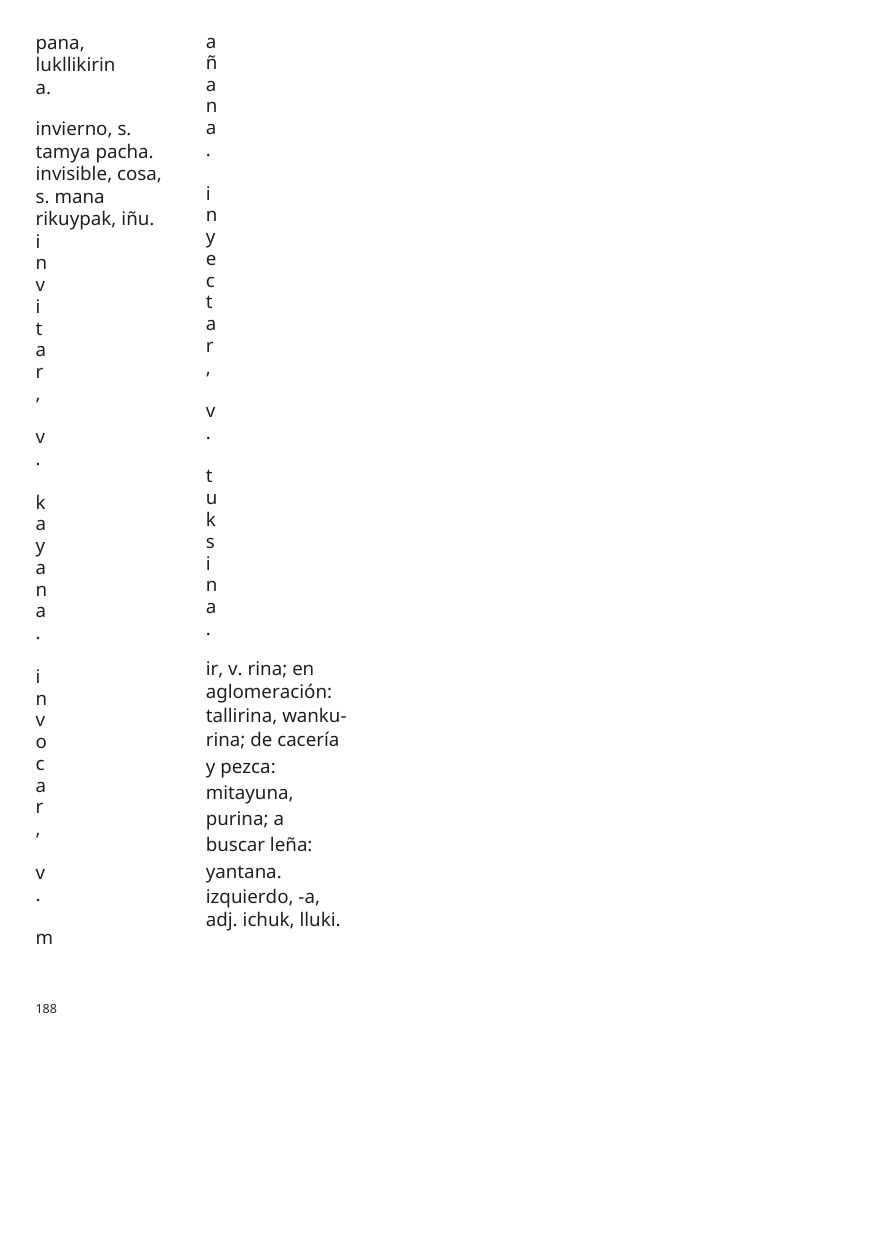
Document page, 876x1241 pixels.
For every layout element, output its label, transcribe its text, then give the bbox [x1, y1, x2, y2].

text ir, v. rina; en aglomeración: tallirina, wanku- [206, 657, 347, 727]
text invierno, s. tamya pacha. [35, 117, 162, 163]
text rina; de cacería y pezca: mitayuna, purina; a buscar leña: yantana. [206, 727, 347, 883]
text invisible, cosa, s. mana rikuypak, iñu. [35, 163, 162, 230]
text pana, lukllikirina. [35, 31, 124, 100]
text izquierdo, -a, adj. ichuk, lluki. [206, 884, 347, 931]
text 188 [35, 1000, 347, 1017]
